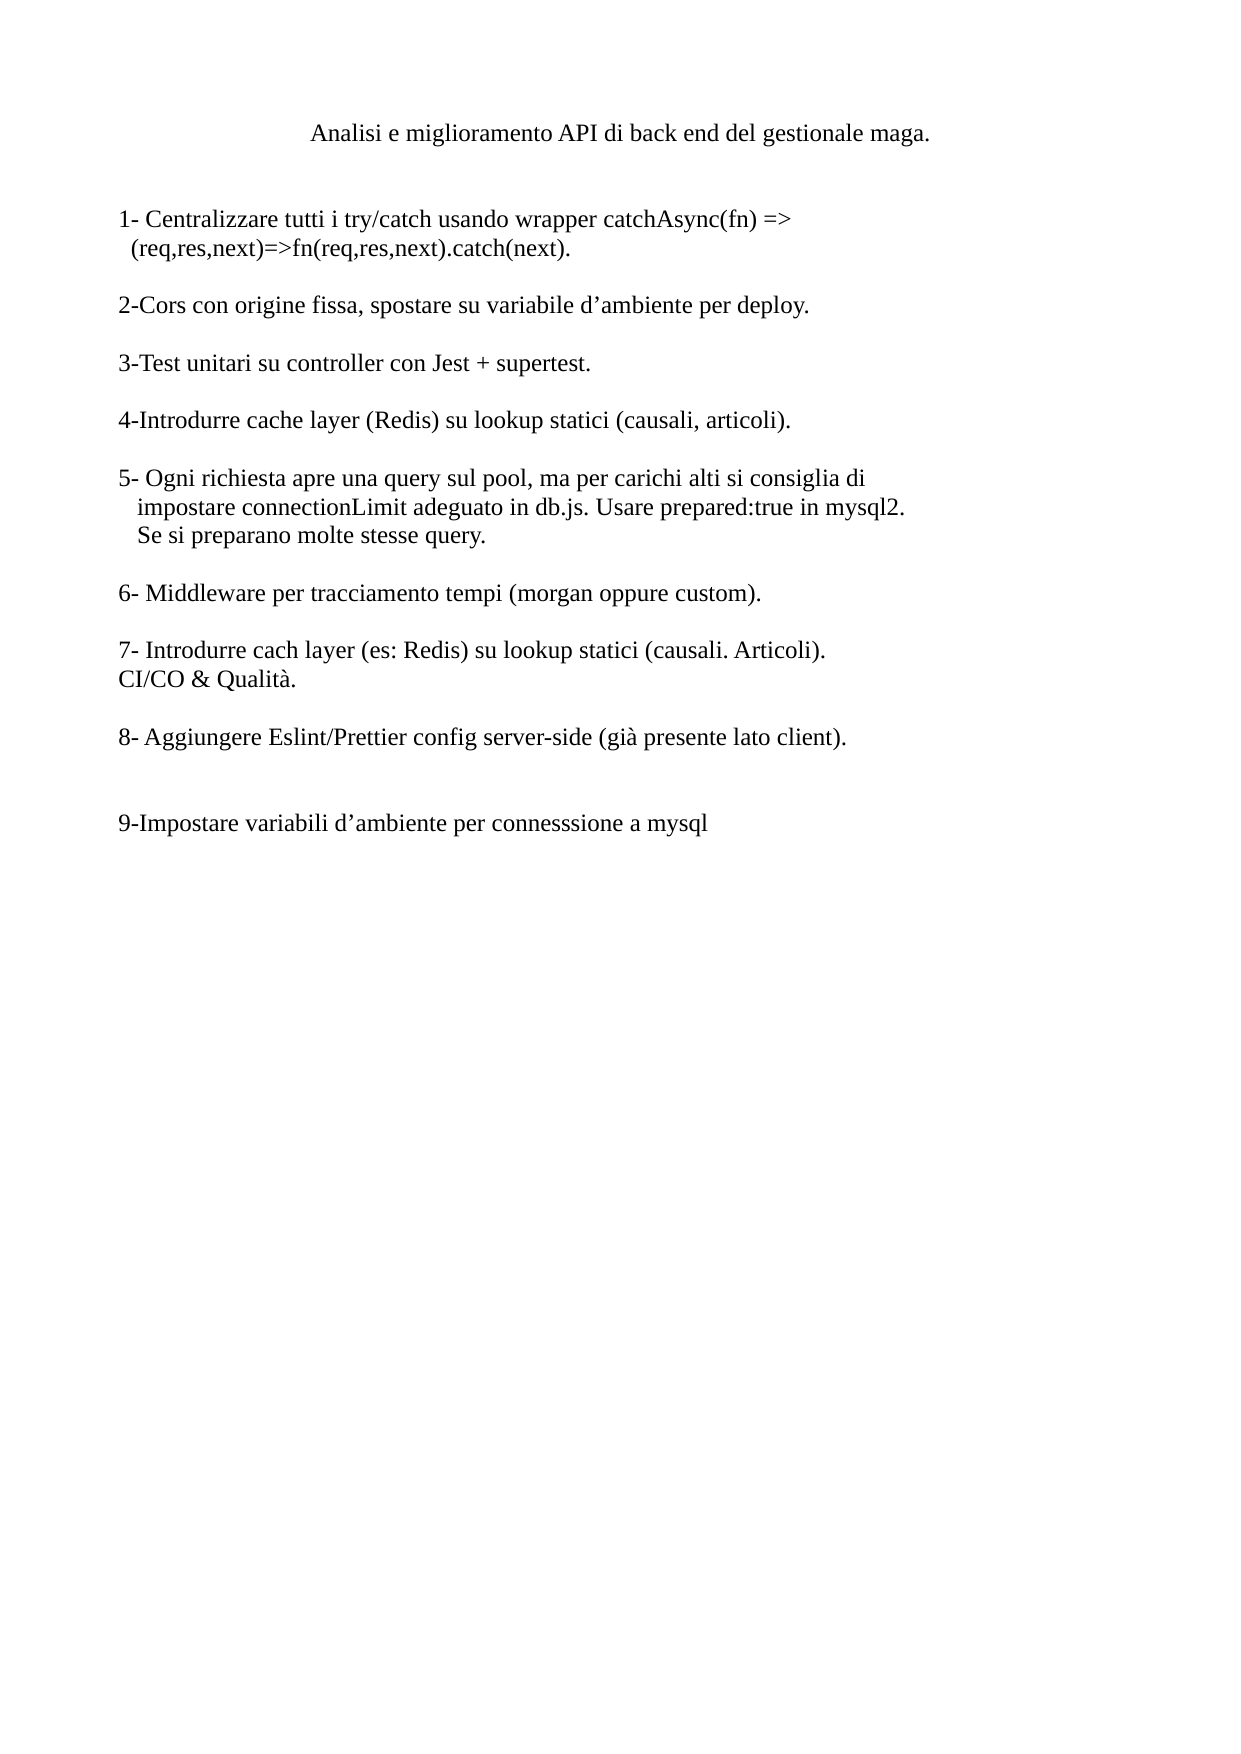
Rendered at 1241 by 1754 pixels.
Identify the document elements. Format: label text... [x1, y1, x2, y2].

text 2-Cors con origine fissa, spostare su variabile d’ambiente per deploy. [118, 291, 1122, 319]
text Analisi e miglioramento API di back end del gestionale maga. [118, 118, 1122, 147]
text 7- Introdurre cach layer (es: Redis) su lookup statici (causali. Articoli). [118, 636, 1122, 664]
text 1- Centralizzare tutti i try/catch usando wrapper catchAsync(fn) => [118, 204, 1122, 233]
text 5- Ogni richiesta apre una query sul pool, ma per carichi alti si consiglia di [118, 463, 1122, 492]
text 8- Aggiungere Eslint/Prettier config server-side (già presente lato client). [118, 722, 1122, 751]
text 3-Test unitari su controller con Jest + supertest. [118, 348, 1122, 377]
text 9-Impostare variabili d’ambiente per connesssione a mysql [118, 808, 1122, 837]
text CI/CO & Qualità. [118, 664, 1122, 693]
text Se si preparano molte stesse query. [118, 521, 1122, 549]
text 4-Introdurre cache layer (Redis) su lookup statici (causali, articoli). [118, 406, 1122, 434]
text (req,res,next)=>fn(req,res,next).catch(next). [118, 233, 1122, 262]
text impostare connectionLimit adeguato in db.js. Usare prepared:true in mysql2. [118, 492, 1122, 521]
text 6- Middleware per tracciamento tempi (morgan oppure custom). [118, 578, 1122, 607]
